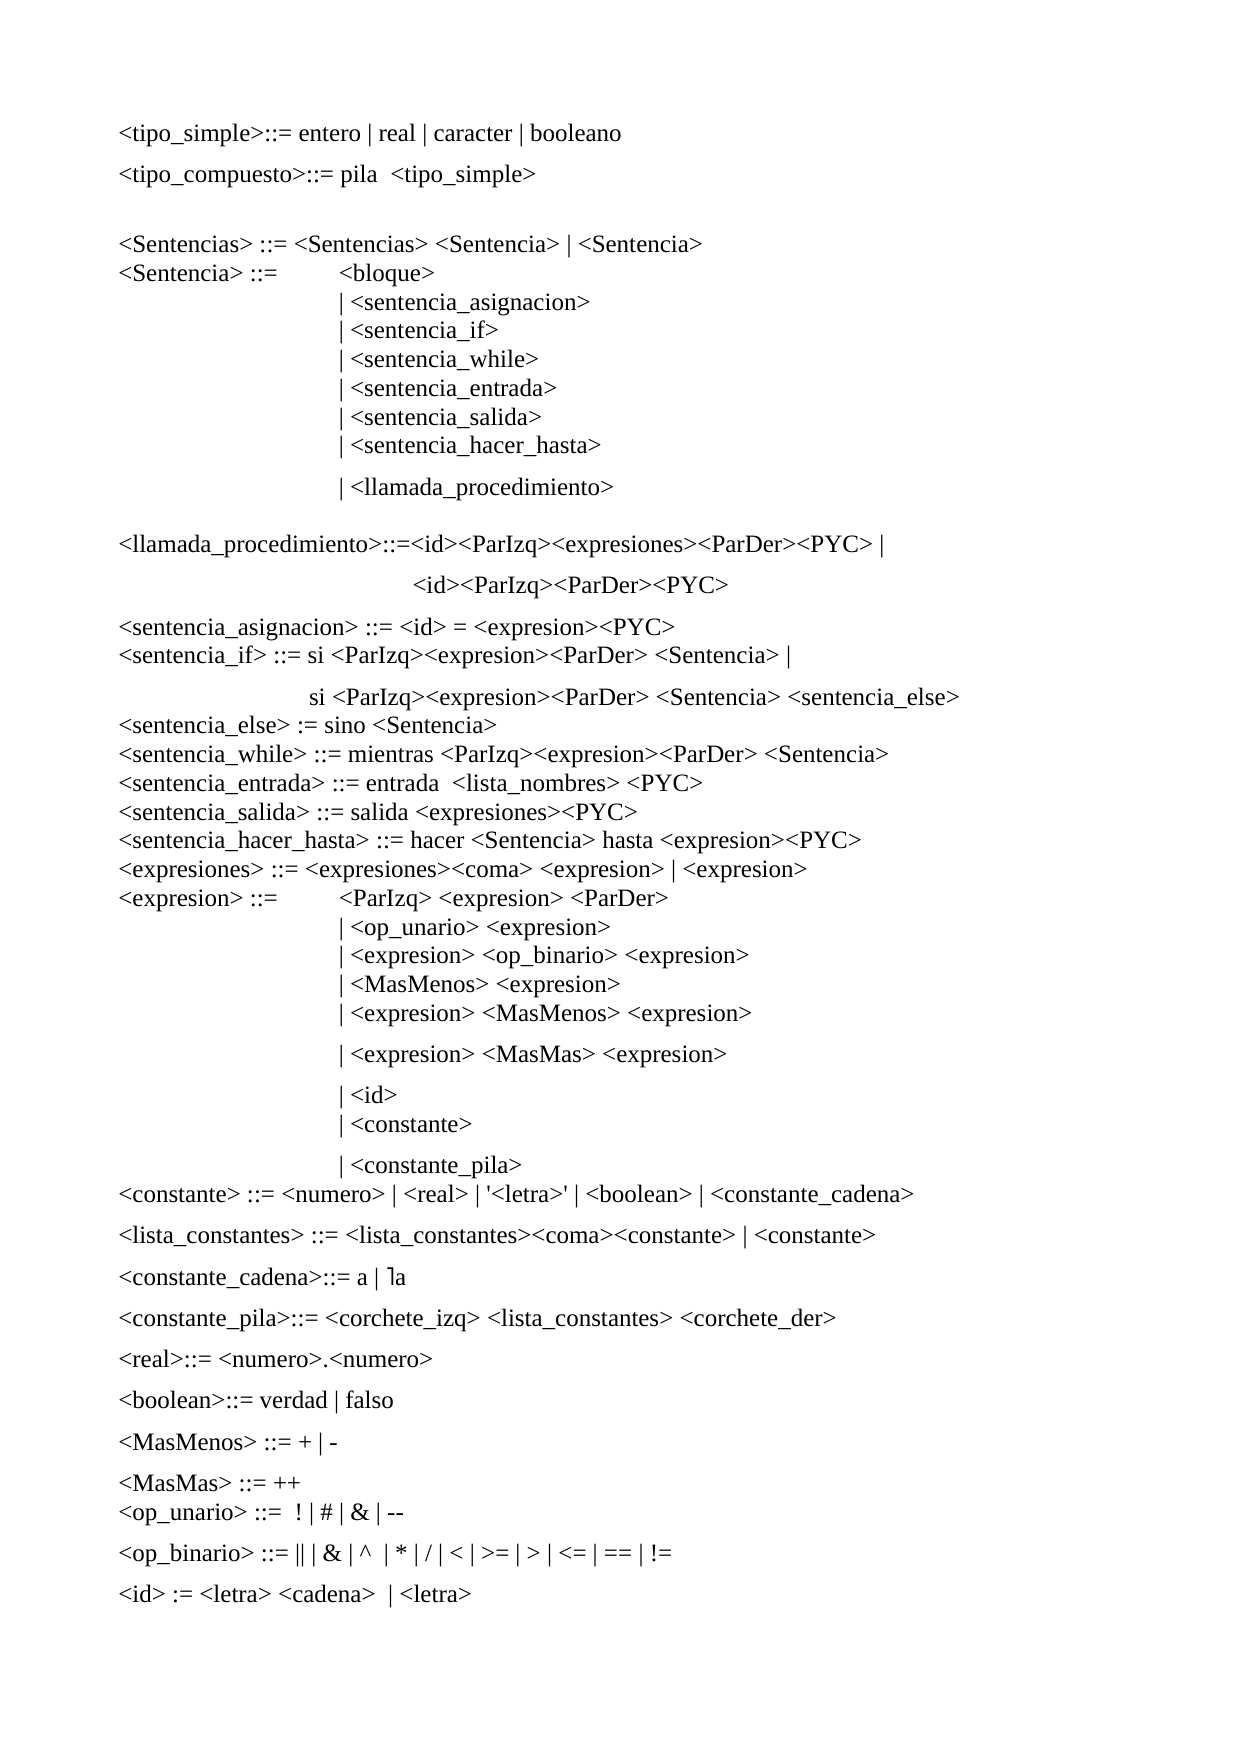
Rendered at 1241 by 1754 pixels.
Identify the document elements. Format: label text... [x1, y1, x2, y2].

text <sentencia_asignacion> ::= <id> = <expresion><PYC> <sentencia_if> ::= si <ParIzq><expresion><ParDer> <Sentencia> | [118, 612, 1122, 669]
text | <expresion> <MasMas> <expresion> [118, 1039, 1122, 1068]
text <lista_constantes> ::= <lista_constantes><coma><constante> | <constante> [118, 1221, 1122, 1249]
text <tipo_compuesto>::= pila <tipo_simple> [118, 159, 1122, 188]
text <id><ParIzq><ParDer><PYC> [118, 571, 1122, 599]
text <MasMenos> ::= + | - [118, 1427, 1122, 1456]
text | <llamada_procedimiento> <llamada_procedimiento>::=<id><ParIzq><expresiones><ParDer><PYC> | [118, 472, 1122, 558]
text si <ParIzq><expresion><ParDer> <Sentencia> <sentencia_else> <sentencia_else> := sino <Sentencia> <sentencia_while> ::= mientras <ParIzq><expresion><ParDer> <Sentencia> <sentencia_entrada> ::= entrada <lista_nombres> <PYC> <sentencia_salida> ::= salida <expresiones><PYC> <sentencia_hacer_hasta> ::= hacer <Sentencia> hasta <expresion><PYC> <expresiones> ::= <expresiones><coma> <expresion> | <expresion> <expresion> ::= <ParIzq> <expresion> <ParDer> | <op_unario> <expresion> | <expresion> <op_binario> <expresion> | <MasMenos> <expresion> | <expresion> <MasMenos> <expresion> [118, 682, 1122, 1027]
text <MasMas> ::= ++ <op_unario> ::= ! | # | & | -- [118, 1468, 1122, 1526]
text <Sentencias> ::= <Sentencias> <Sentencia> | <Sentencia> <Sentencia> ::= <bloque> | <sentencia_asignacion> | <sentencia_if> | <sentencia_while> | <sentencia_entrada> | <sentencia_salida> | <sentencia_hacer_hasta> [118, 201, 1122, 459]
text <boolean>::= verdad | falso [118, 1386, 1122, 1414]
text | <constante_pila> <constante> ::= <numero> | <real> | '<letra>' | <boolean> | <constante_cadena> [118, 1151, 1122, 1208]
text <constante_cadena>::= a | ˥a [118, 1262, 1122, 1291]
text <op_binario> ::= || | & | ^ | * | / | < | >= | > | <= | == | != [118, 1538, 1122, 1567]
text | <id> | <constante> [118, 1081, 1122, 1138]
text <tipo_simple>::= entero | real | caracter | booleano [118, 118, 1122, 147]
text <id> := <letra> <cadena> | <letra> [118, 1579, 1122, 1608]
text <constante_pila>::= <corchete_izq> <lista_constantes> <corchete_der> [118, 1303, 1122, 1332]
text <real>::= <numero>.<numero> [118, 1344, 1122, 1373]
